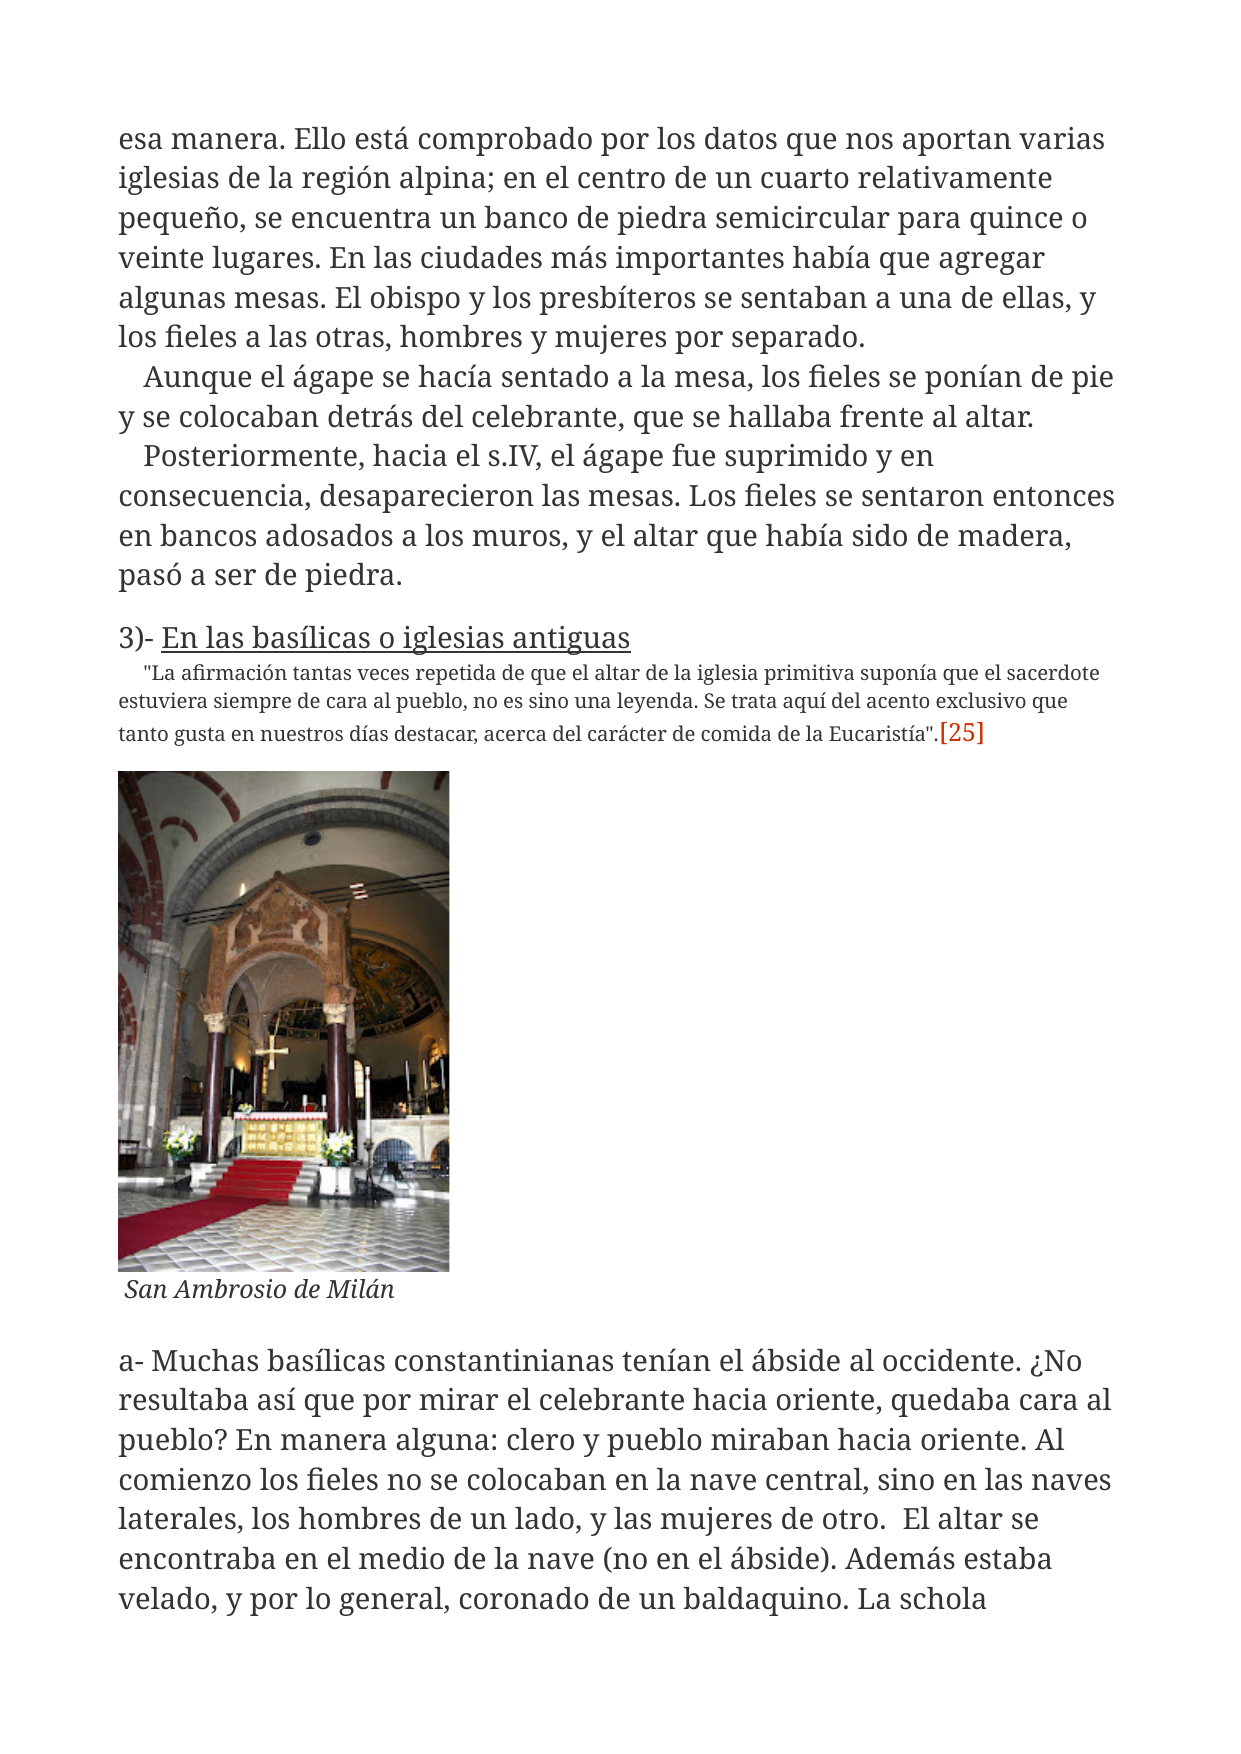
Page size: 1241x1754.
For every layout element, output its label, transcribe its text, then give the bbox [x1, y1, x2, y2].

picture [118, 771, 450, 1272]
text Aunque el ágape se hacía sentado a la mesa, los fieles se ponían de pie y se colocaban detrás del celebrante, que se hallaba frente al altar. [118, 356, 1122, 436]
text "La afirmación tantas veces repetida de que el altar de la iglesia primitiva suponía que el sacerdote estuviera siempre de cara al pueblo, no es sino una leyenda. Se trata aquí del acento exclusivo que tanto gusta en nuestros días destacar, acerca del carácter de comida de la Eucaristía".[25] [118, 657, 1122, 748]
text esa manera. Ello está comprobado por los datos que nos aportan varias iglesias de la región alpina; en el centro de un cuarto relativamente pequeño, se encuentra un banco de piedra semicircular para quince o veinte lugares. En las ciudades más importantes había que agregar algunas mesas. El obispo y los presbíteros se sentaban a una de ellas, y los fieles a las otras, hombres y mujeres por separado. [118, 118, 1122, 356]
text Posteriormente, hacia el s.IV, el ágape fue suprimido y en consecuencia, desaparecieron las mesas. Los fieles se sentaron entonces en bancos adosados a los muros, y el altar que había sido de madera, pasó a ser de piedra. [118, 436, 1122, 594]
text 3)- En las basílicas o iglesias antiguas [118, 618, 1122, 657]
text San Ambrosio de Milán [118, 1272, 1122, 1306]
text a- Muchas basílicas constantinianas tenían el ábside al occidente. ¿No resultaba así que por mirar el celebrante hacia oriente, quedaba cara al pueblo? En manera alguna: clero y pueblo miraban hacia oriente. Al comienzo los fieles no se colocaban en la nave central, sino en las naves laterales, los hombres de un lado, y las mujeres de otro. El altar se encontraba en el medio de la nave (no en el ábside). Además estaba velado, y por lo general, coronado de un baldaquino. La schola [118, 1340, 1122, 1618]
